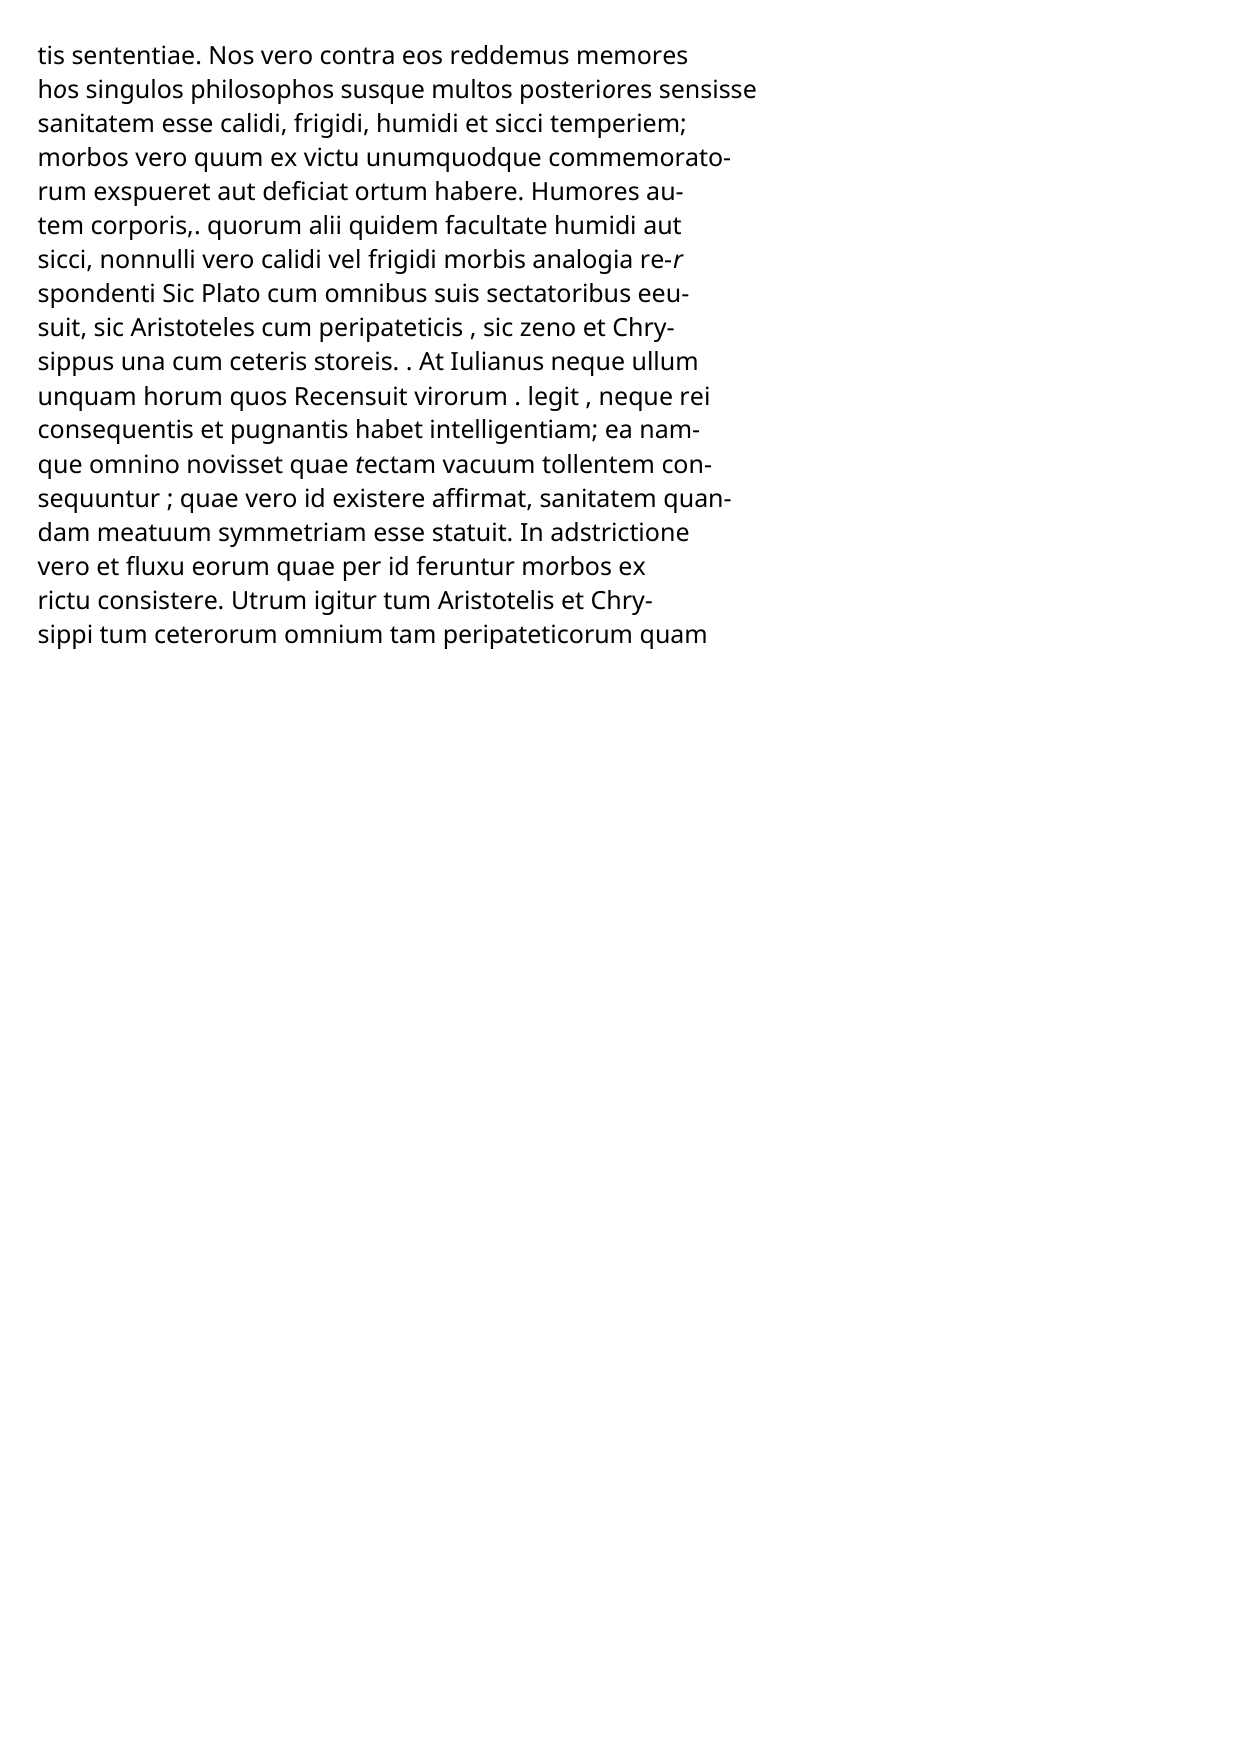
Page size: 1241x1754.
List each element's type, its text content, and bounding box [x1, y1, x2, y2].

text tis sententiae. Nos vero contra eos reddemus memores hos singulos philosophos susque multos posteriores sensisse sanitatem esse calidi, frigidi, humidi et sicci temperiem; morbos vero quum ex victu unumquodque commemorato- rum exspueret aut deficiat ortum habere. Humores au- tem corporis,. quorum alii quidem facultate humidi aut sicci, nonnulli vero calidi vel frigidi morbis analogia re-r spondenti Sic Plato cum omnibus suis sectatoribus eeu- suit, sic Aristoteles cum peripateticis , sic zeno et Chry- sippus una cum ceteris storeis. . At Iulianus neque ullum unquam horum quos Recensuit virorum . legit , neque rei consequentis et pugnantis habet intelligentiam; ea nam- que omnino novisset quae tectam vacuum tollentem con- sequuntur ; quae vero id existere affirmat, sanitatem quan- dam meatuum symmetriam esse statuit. In adstrictione vero et fluxu eorum quae per id feruntur morbos ex rictu consistere. Utrum igitur tum Aristotelis et Chry- sippi tum ceterorum omnium tam peripateticorum quam [37, 37, 1203, 651]
